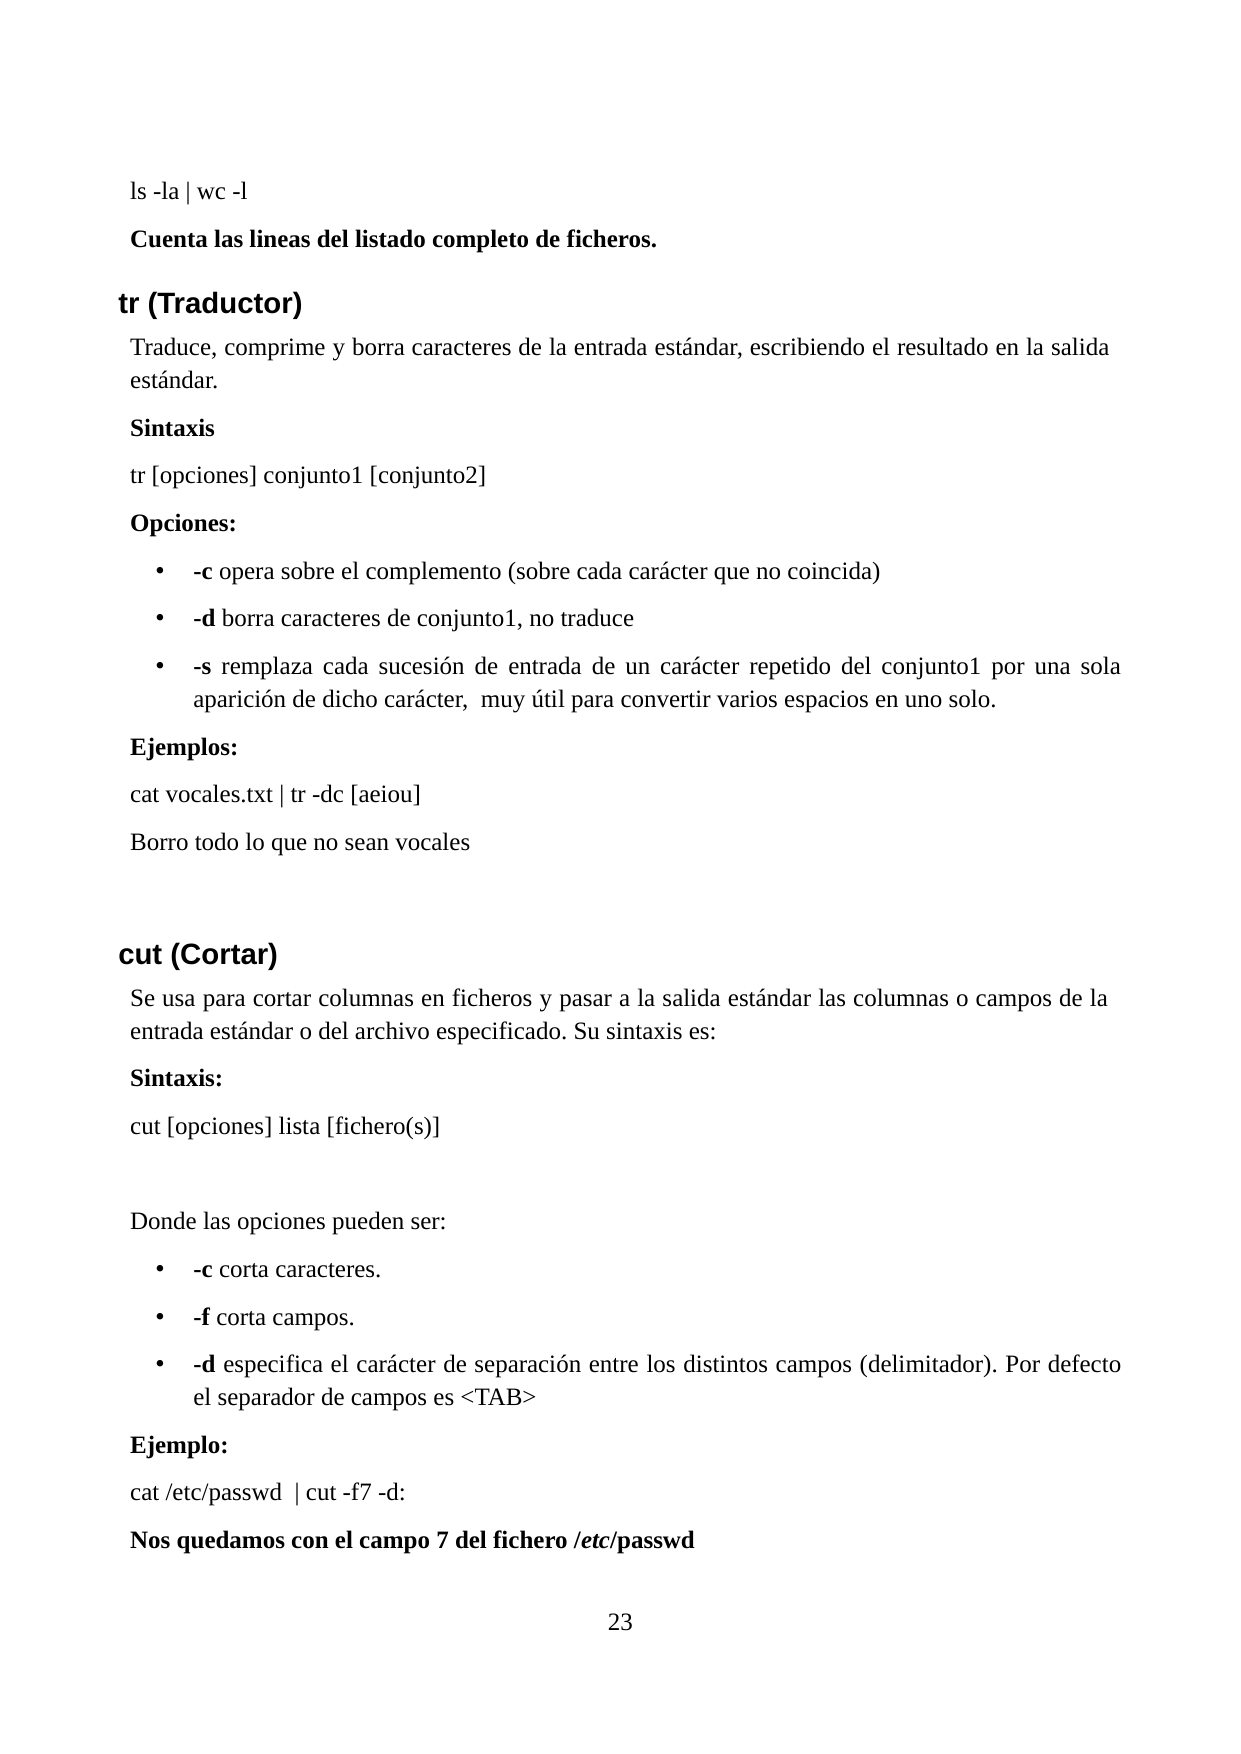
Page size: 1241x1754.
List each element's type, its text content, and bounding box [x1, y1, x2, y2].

text Cuenta las lineas del listado completo de ficheros. [130, 224, 1110, 253]
list -c corta caracteres. [156, 1254, 1122, 1283]
text Borro todo lo que no sean vocales [130, 827, 1110, 856]
text Sintaxis: [130, 1063, 1110, 1092]
text Ejemplo: [130, 1430, 1110, 1458]
list -c opera sobre el complemento (sobre cada carácter que no coincida) [156, 556, 1122, 584]
text Nos quedamos con el campo 7 del fichero /etc/passwd [130, 1525, 1110, 1554]
text cat vocales.txt | tr -dc [aeiou] [130, 779, 1110, 808]
text Opciones: [130, 508, 1110, 537]
text Ejemplos: [130, 732, 1110, 760]
list -f corta campos. [156, 1302, 1122, 1330]
text cat /etc/passwd | cut -f7 -d: [130, 1477, 1110, 1506]
text cut [opciones] lista [fichero(s)] [130, 1111, 1110, 1140]
text tr [opciones] conjunto1 [conjunto2] [130, 461, 1110, 489]
list -d especifica el carácter de separación entre los distintos campos (delimitador). Por defecto el separador de campos es <TAB> [156, 1349, 1122, 1411]
subtitle tr (Traductor) [118, 286, 1122, 320]
text ls -la | wc -l [130, 176, 1110, 205]
subtitle cut (Cortar) [118, 937, 1122, 970]
text Sintaxis [130, 413, 1110, 442]
text Traduce, comprime y borra caracteres de la entrada estándar, escribiendo el resultado en la salida estándar. [130, 332, 1110, 394]
text Se usa para cortar columnas en ficheros y pasar a la salida estándar las columnas o campos de la entrada estándar o del archivo especificado. Su sintaxis es: [130, 983, 1110, 1045]
text Donde las opciones pueden ser: [130, 1206, 1110, 1235]
list -d borra caracteres de conjunto1, no traduce [156, 603, 1122, 632]
list -s remplaza cada sucesión de entrada de un carácter repetido del conjunto1 por una sola aparición de dicho carácter, muy útil para convertir varios espacios en uno solo. [156, 651, 1122, 713]
